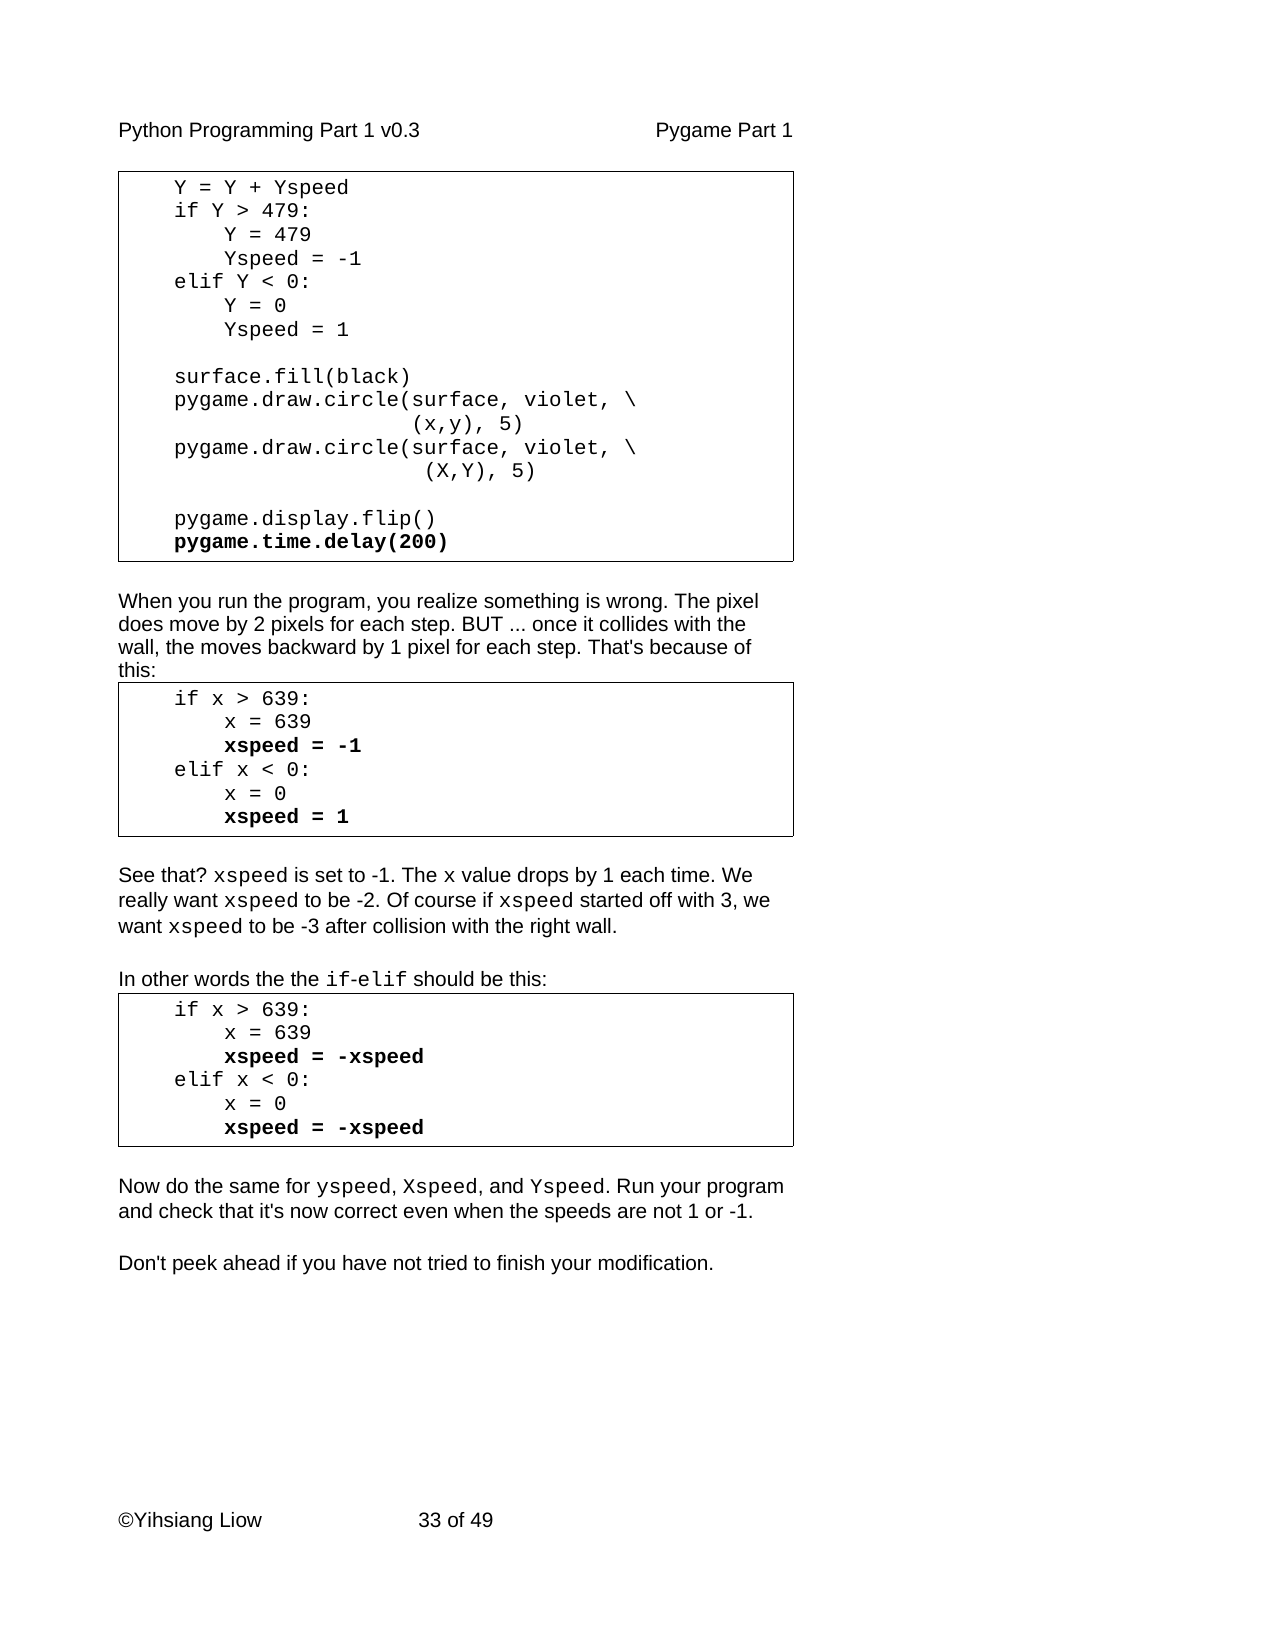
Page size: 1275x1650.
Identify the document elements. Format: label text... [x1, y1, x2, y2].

table_header if x > 639: x = 639 xspeed = -1 elif x < 0: x = 0 xspeed = 1 [119, 683, 793, 836]
text See that? xspeed is set to -1. The x value drops by 1 each time. We really want xspeed to be -2. Of course if xspeed started off with 3, we want xspeed to be -3 after collision with the right wall. [118, 864, 793, 939]
text Don't peek ahead if you have not tried to finish your modification. [118, 1251, 793, 1274]
text In other words the the if-elif should be this: [118, 968, 793, 993]
table_header Y = Y + Yspeed if Y > 479: Y = 479 Yspeed = -1 elif Y < 0: Y = 0 Yspeed = 1 surface.fill(black) pygame.draw.circle(surface, violet, \ (x,y), 5) pygame.draw.circle(surface, violet, \ (X,Y), 5) pygame.display.flip() pygame.time.delay(200) [119, 172, 793, 561]
text When you run the program, you realize something is wrong. The pixel does move by 2 pixels for each step. BUT ... once it collides with the wall, the moves backward by 1 pixel for each step. That's because of this: [118, 589, 793, 682]
text Now do the same for yspeed, Xspeed, and Yspeed. Run your program and check that it's now correct even when the speeds are not 1 or -1. [118, 1174, 793, 1223]
table_header if x > 639: x = 639 xspeed = -xspeed elif x < 0: x = 0 xspeed = -xspeed [119, 994, 793, 1146]
